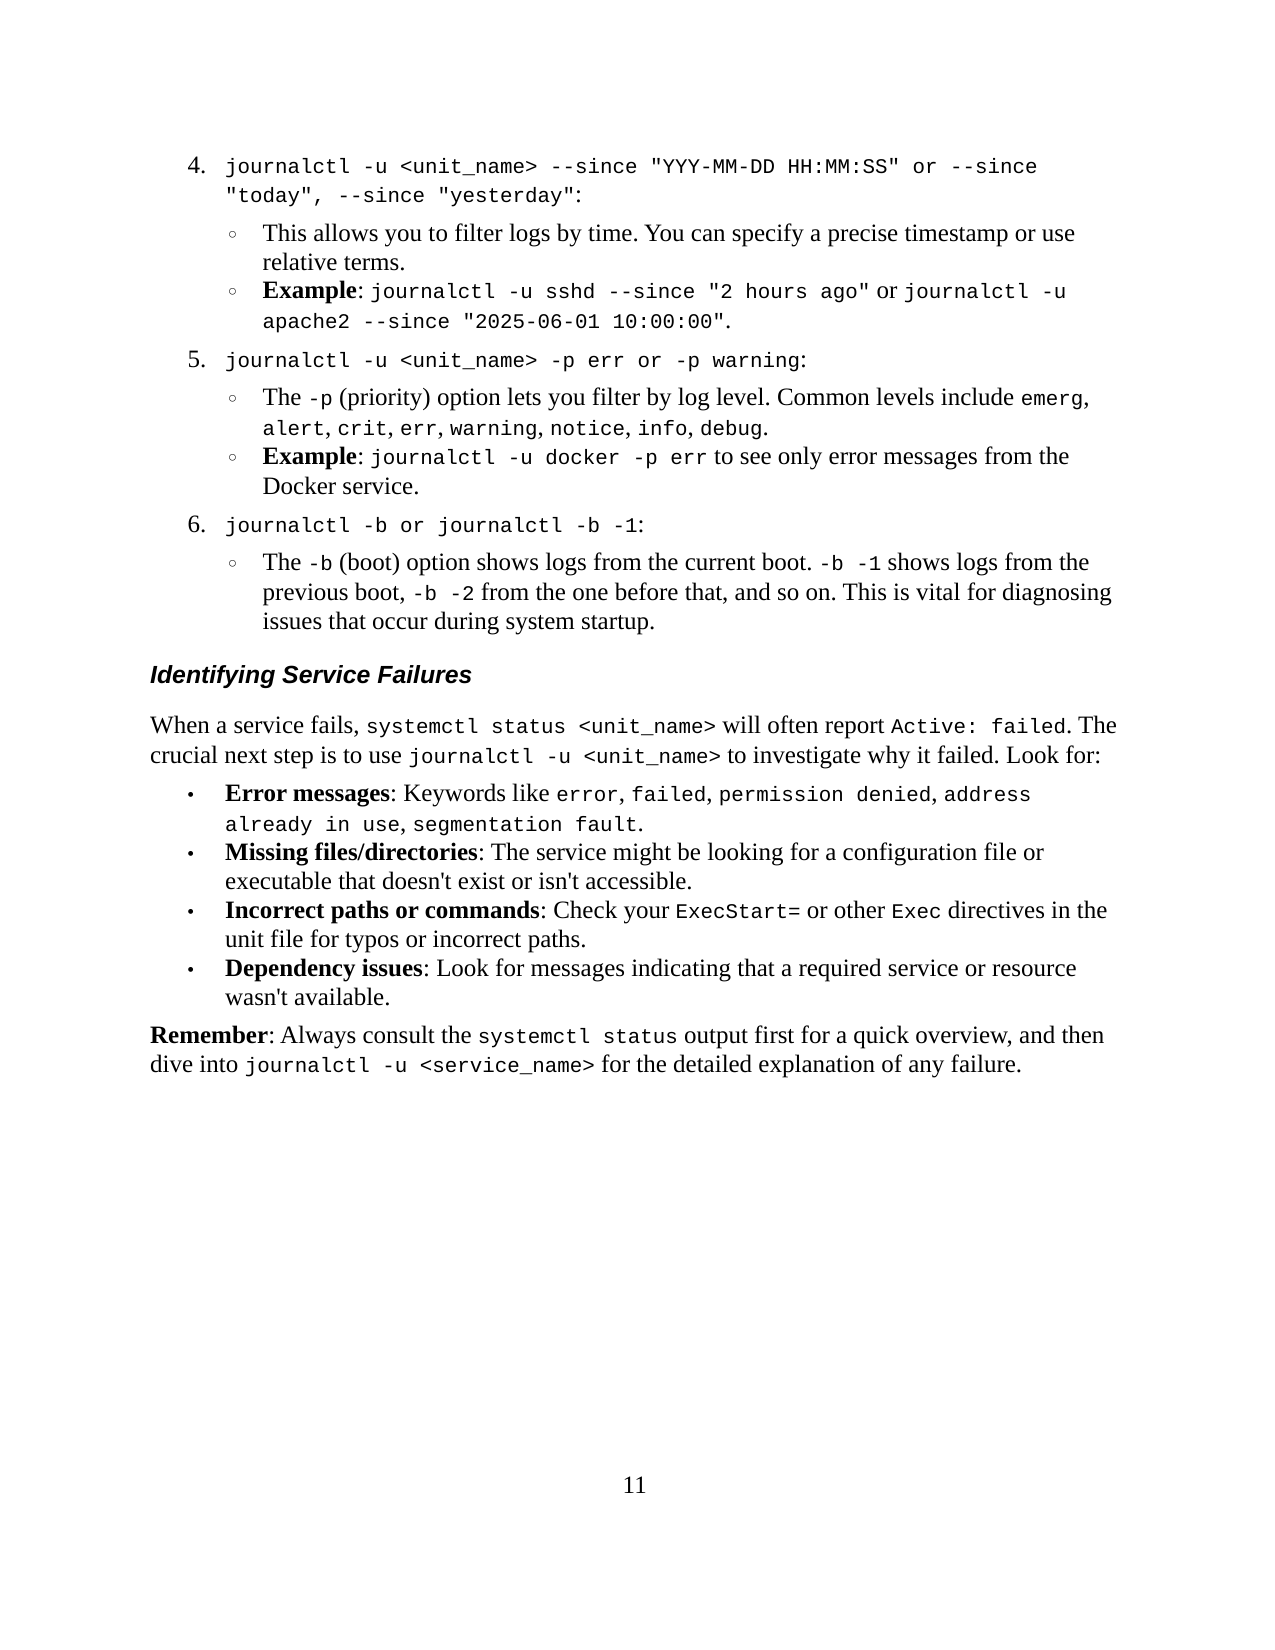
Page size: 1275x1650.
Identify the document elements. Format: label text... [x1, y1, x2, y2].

list This allows you to filter logs by time. You can specify a precise timestamp or use relative terms. [225, 218, 1125, 276]
list journalctl -b or journalctl -b -1: [187, 509, 1125, 538]
text Remember: Always consult the systemctl status output first for a quick overview, and then dive into journalctl -u <service_name> for the detailed explanation of any failure. [150, 1020, 1125, 1079]
text When a service fails, systemctl status <unit_name> will often report Active: failed. The crucial next step is to use journalctl -u <unit_name> to investigate why it failed. Look for: [150, 710, 1125, 769]
subtitle Identifying Service Failures [150, 660, 1125, 689]
list Example: journalctl -u docker -p err to see only error messages from the Docker service. [225, 441, 1125, 500]
list Dependency issues: Look for messages indicating that a required service or resource wasn't available. [187, 953, 1125, 1011]
list journalctl -u <unit_name> --since "YYY-MM-DD HH:MM:SS" or --since "today", --since "yesterday": [187, 150, 1125, 209]
list Missing files/directories: The service might be looking for a configuration file or executable that doesn't exist or isn't accessible. [187, 837, 1125, 895]
list Incorrect paths or commands: Check your ExecStart= or other Exec directives in the unit file for typos or incorrect paths. [187, 895, 1125, 953]
list The -b (boot) option shows logs from the current boot. -b -1 shows logs from the previous boot, -b -2 from the one before that, and so on. This is vital for diagnosing issues that occur during system startup. [225, 547, 1125, 635]
list Error messages: Keywords like error, failed, permission denied, address already in use, segmentation fault. [187, 778, 1125, 837]
list journalctl -u <unit_name> -p err or -p warning: [187, 344, 1125, 373]
list Example: journalctl -u sshd --since "2 hours ago" or journalctl -u apache2 --since "2025-06-01 10:00:00". [225, 276, 1125, 335]
list The -p (priority) option lets you filter by log level. Common levels include emerg, alert, crit, err, warning, notice, info, debug. [225, 382, 1125, 441]
